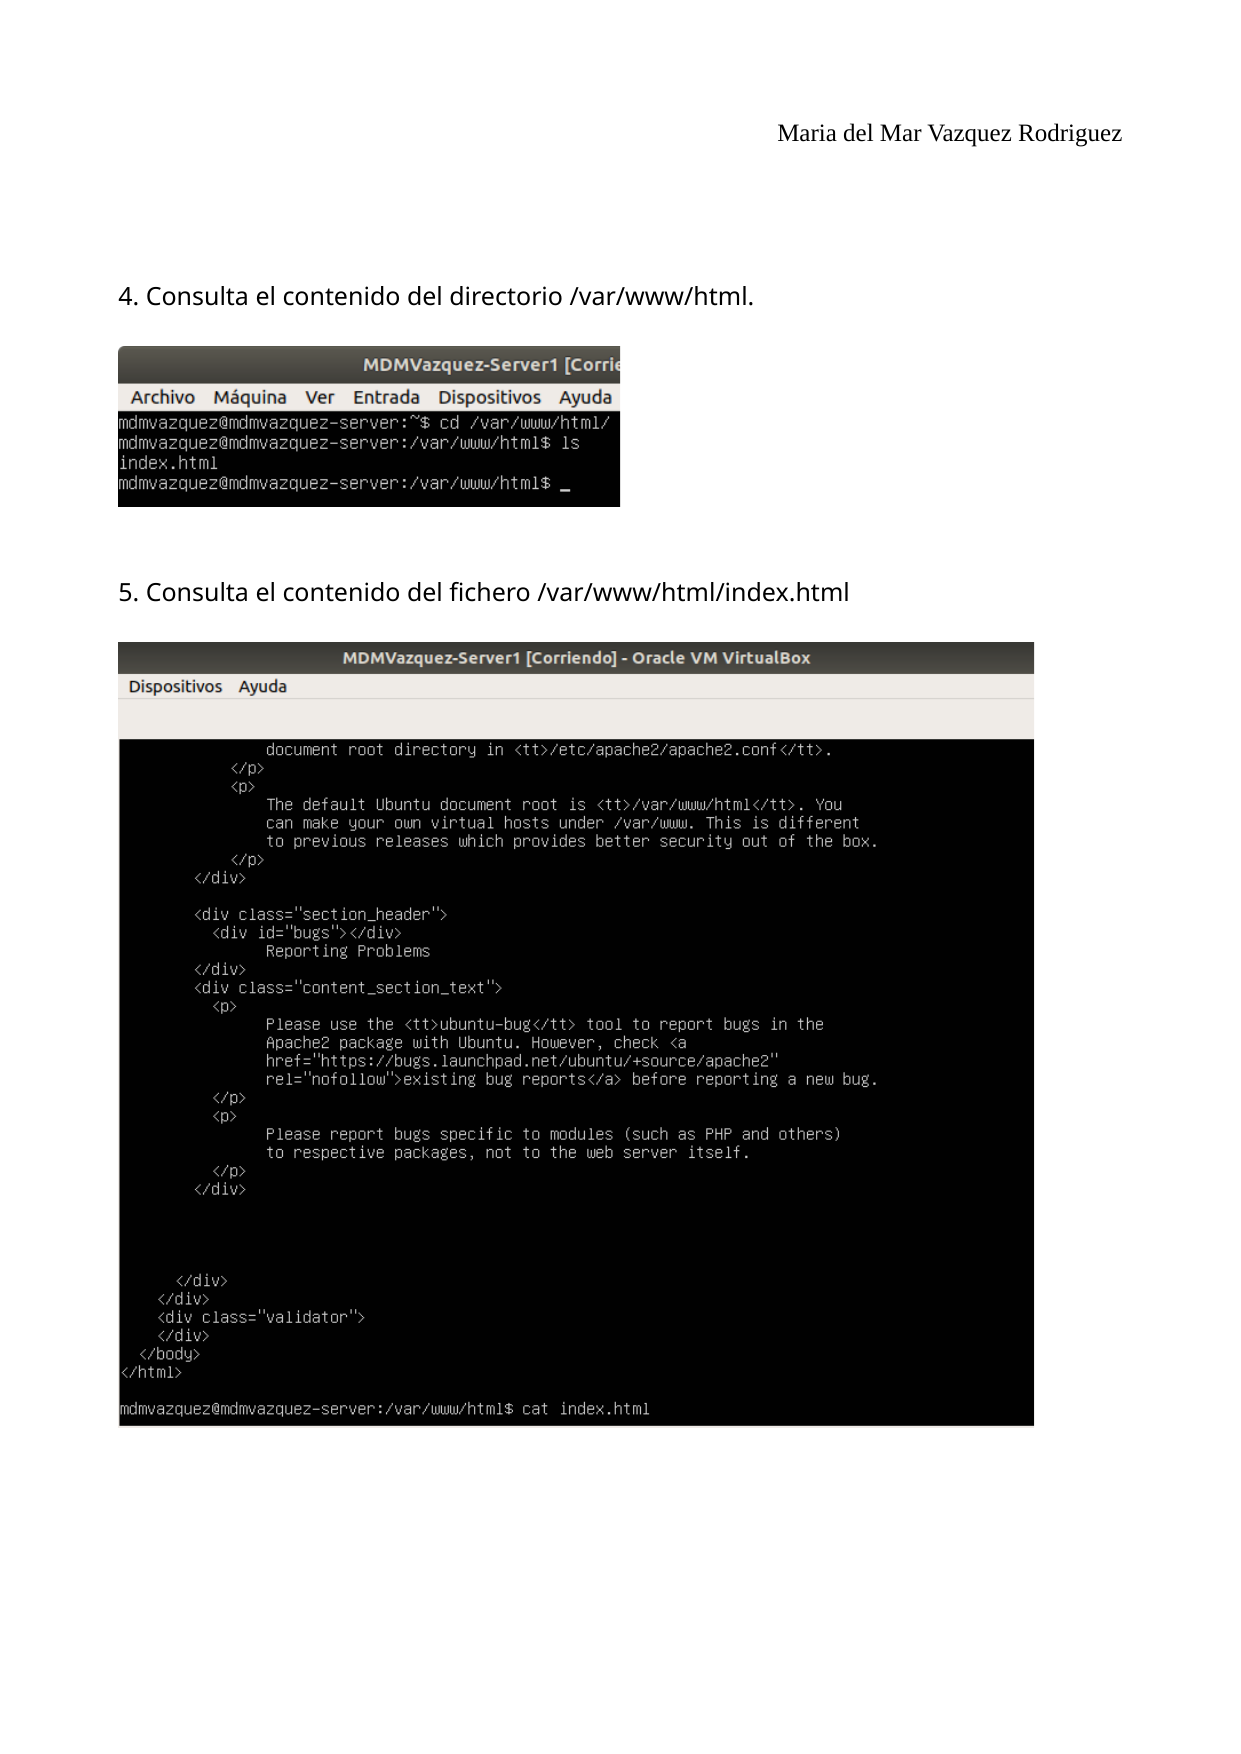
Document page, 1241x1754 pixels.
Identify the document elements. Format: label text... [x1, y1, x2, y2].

text 4. Consulta el contenido del directorio /var/www/html. [118, 278, 1122, 313]
text 5. Consulta el contenido del fichero /var/www/html/index.html [118, 574, 1122, 608]
picture [118, 642, 1035, 1428]
